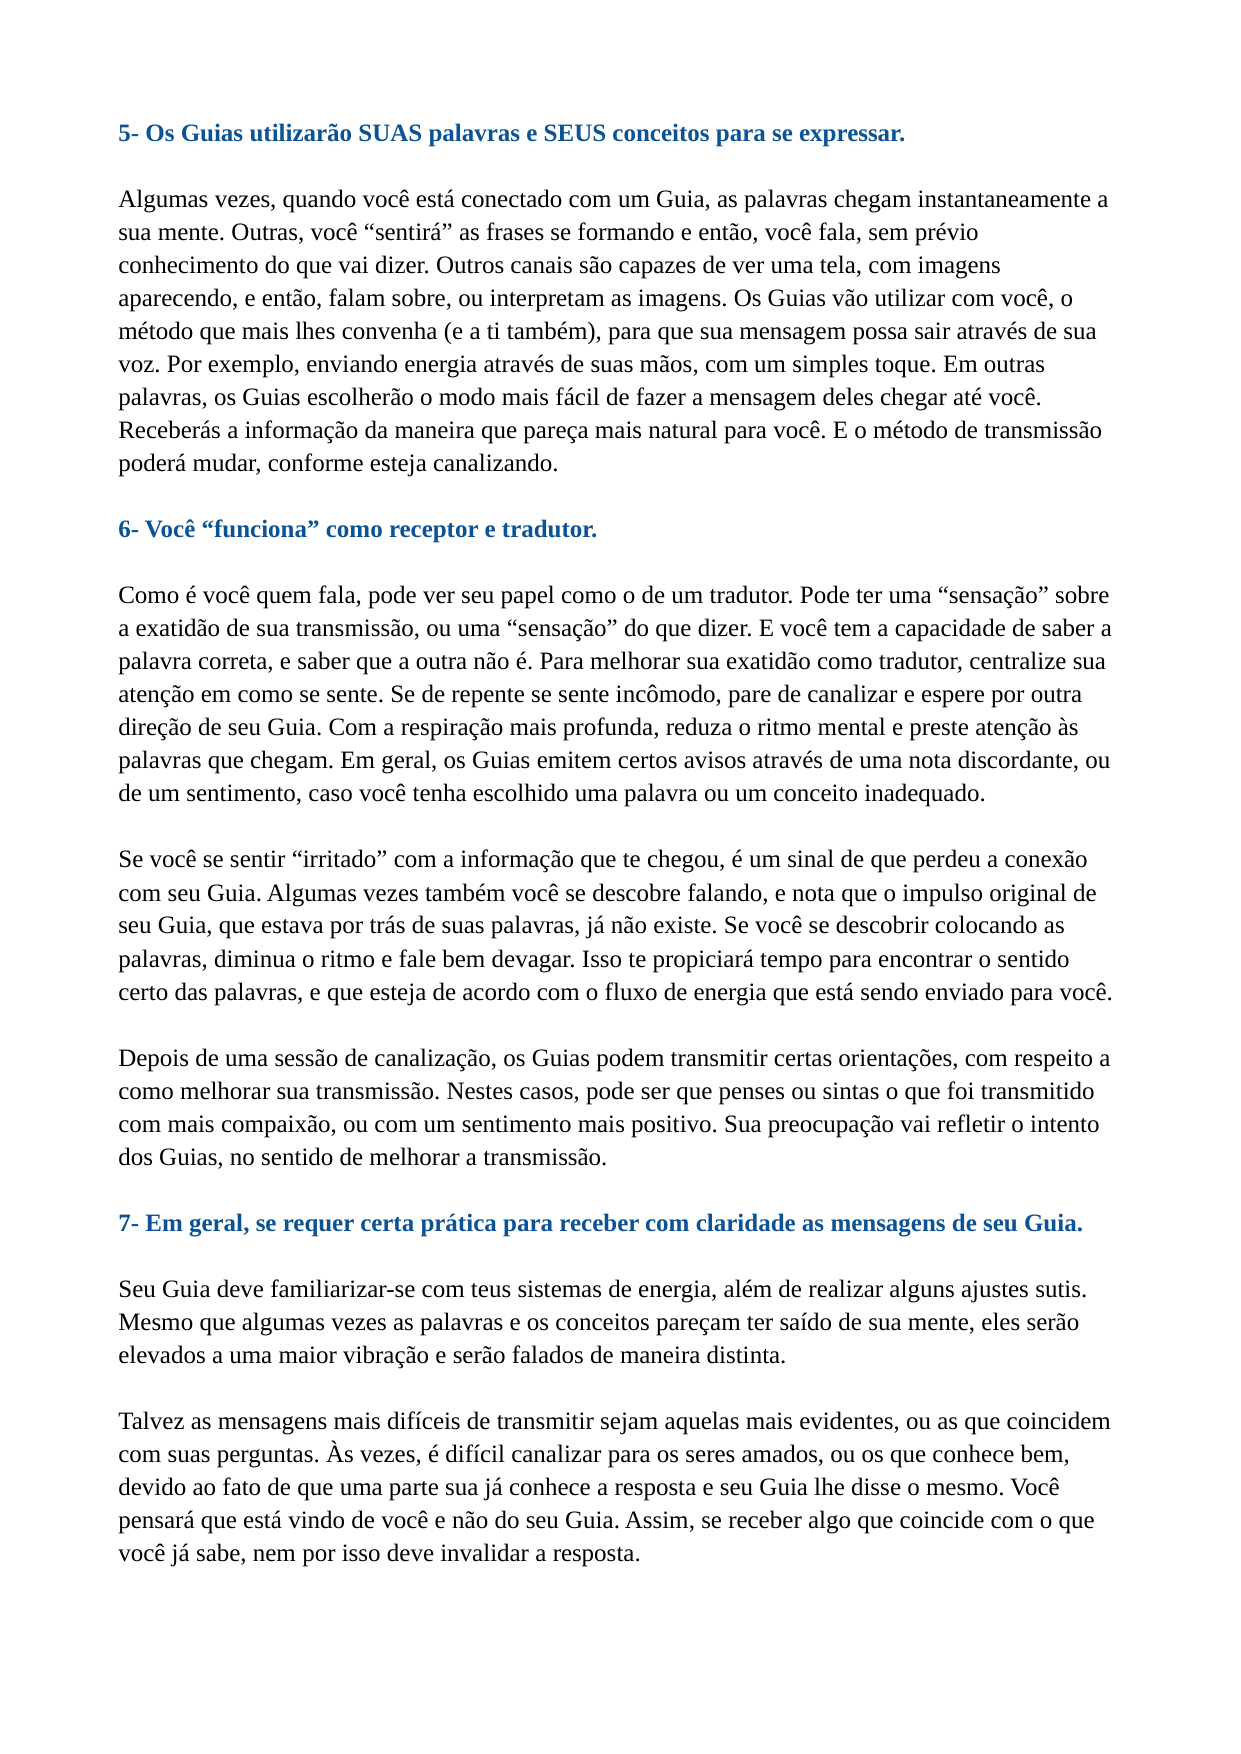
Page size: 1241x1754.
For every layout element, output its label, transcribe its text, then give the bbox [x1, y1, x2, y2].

text 5- Os Guias utilizarão SUAS palavras e SEUS conceitos para se expressar. [118, 118, 1122, 147]
text Seu Guia deve familiarizar-se com teus sistemas de energia, além de realizar alguns ajustes sutis. Mesmo que algumas vezes as palavras e os conceitos pareçam ter saído de sua mente, eles serão elevados a uma maior vibração e serão falados de maneira distinta. [118, 1274, 1122, 1369]
text Algumas vezes, quando você está conectado com um Guia, as palavras chegam instantaneamente a sua mente. Outras, você “sentirá” as frases se formando e então, você fala, sem prévio conhecimento do que vai dizer. Outros canais são capazes de ver uma tela, com imagens aparecendo, e então, falam sobre, ou interpretam as imagens. Os Guias vão utilizar com você, o método que mais lhes convenha (e a ti também), para que sua mensagem possa sair através de sua voz. Por exemplo, enviando energia através de suas mãos, com um simples toque. Em outras palavras, os Guias escolherão o modo mais fácil de fazer a mensagem deles chegar até você. Receberás a informação da maneira que pareça mais natural para você. E o método de transmissão poderá mudar, conforme esteja canalizando. [118, 184, 1122, 477]
text Depois de uma sessão de canalização, os Guias podem transmitir certas orientações, com respeito a como melhorar sua transmissão. Nestes casos, pode ser que penses ou sintas o que foi transmitido com mais compaixão, ou com um sentimento mais positivo. Sua preocupação vai refletir o intento dos Guias, no sentido de melhorar a transmissão. [118, 1043, 1122, 1171]
text Como é você quem fala, pode ver seu papel como o de um tradutor. Pode ter uma “sensação” sobre a exatidão de sua transmissão, ou uma “sensação” do que dizer. E você tem a capacidade de saber a palavra correta, e saber que a outra não é. Para melhorar sua exatidão como tradutor, centralize sua atenção em como se sente. Se de repente se sente incômodo, pare de canalizar e espere por outra direção de seu Guia. Com a respiração mais profunda, reduza o ritmo mental e preste atenção às palavras que chegam. Em geral, os Guias emitem certos avisos através de uma nota discordante, ou de um sentimento, caso você tenha escolhido uma palavra ou um conceito inadequado. [118, 580, 1122, 807]
text Talvez as mensagens mais difíceis de transmitir sejam aquelas mais evidentes, ou as que coincidem com suas perguntas. Às vezes, é difícil canalizar para os seres amados, ou os que conhece bem, devido ao fato de que uma parte sua já conhece a resposta e seu Guia lhe disse o mesmo. Você pensará que está vindo de você e não do seu Guia. Assim, se receber algo que coincide com o que você já sabe, nem por isso deve invalidar a resposta. [118, 1406, 1122, 1567]
text 7- Em geral, se requer certa prática para receber com claridade as mensagens de seu Guia. [118, 1208, 1122, 1237]
text Se você se sentir “irritado” com a informação que te chegou, é um sinal de que perdeu a conexão com seu Guia. Algumas vezes também você se descobre falando, e nota que o impulso original de seu Guia, que estava por trás de suas palavras, já não existe. Se você se descobrir colocando as palavras, diminua o ritmo e fale bem devagar. Isso te propiciará tempo para encontrar o sentido certo das palavras, e que esteja de acordo com o fluxo de energia que está sendo enviado para você. [118, 844, 1122, 1005]
text 6- Você “funciona” como receptor e tradutor. [118, 514, 1122, 543]
